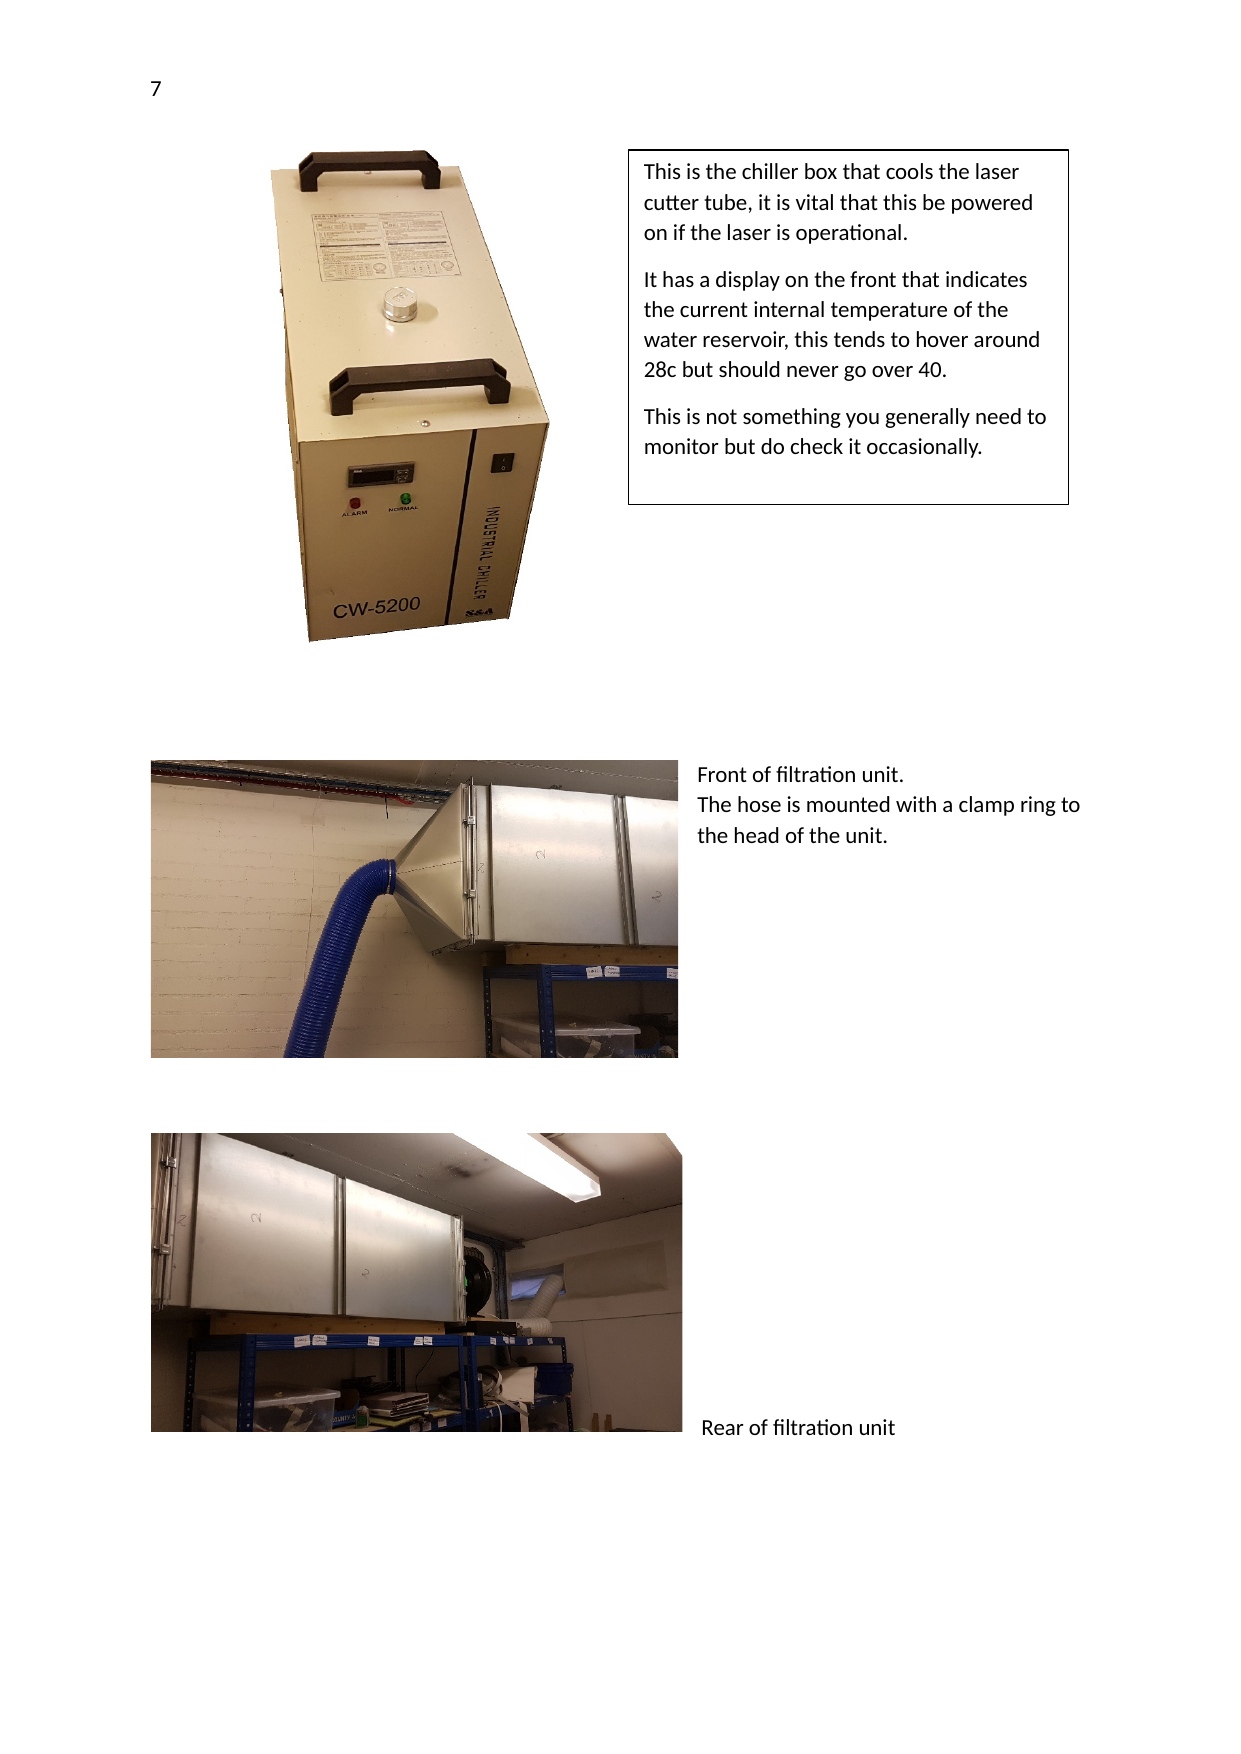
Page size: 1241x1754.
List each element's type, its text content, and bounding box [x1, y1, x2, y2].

text It has a display on the front that indicates the current internal temperature of the water reservoir, this tends to hover around 28c but should never go over 40. [643, 265, 1054, 383]
text This is the chiller box that cools the laser cutter tube, it is vital that this be powered on if the laser is operational. [643, 157, 1054, 246]
text This is not something you generally need to monitor but do check it occasionally. [643, 402, 1054, 461]
picture [151, 1133, 683, 1432]
text Front of filtration unit. The hose is mounted with a clamp ring to the head of the unit. [682, 760, 1090, 879]
picture [164, 760, 682, 1059]
picture [262, 150, 575, 648]
text Rear of filtration unit [150, 1413, 1090, 1441]
